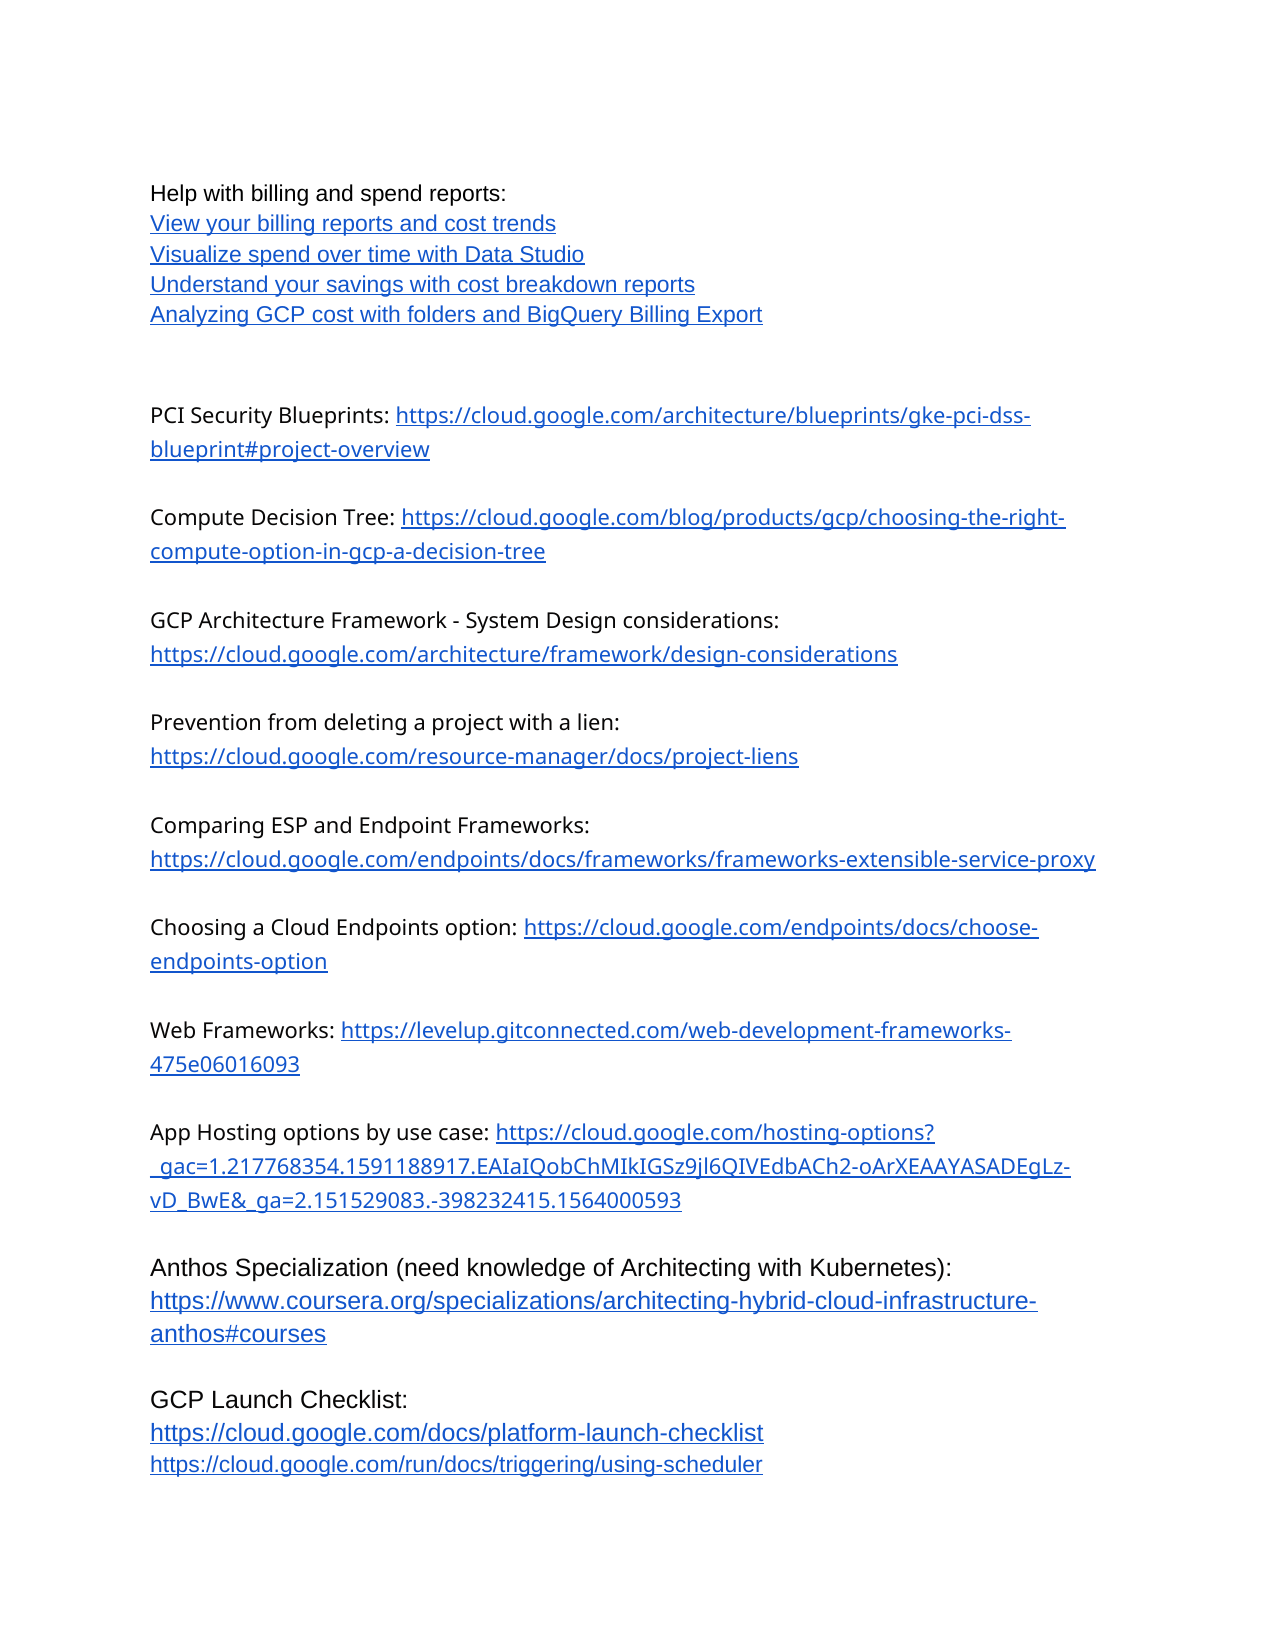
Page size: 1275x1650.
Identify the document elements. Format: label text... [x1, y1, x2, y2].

text https://cloud.google.com/docs/platform-launch-checklist [150, 1418, 1125, 1446]
text Help with billing and spend reports: [150, 180, 1125, 207]
text https://cloud.google.com/run/docs/triggering/using-scheduler [150, 1451, 1125, 1477]
text Anthos Specialization (need knowledge of Architecting with Kubernetes): https://www.coursera.org/specializations/architecting-hybrid-cloud-infrastructure-anthos#courses [150, 1253, 1125, 1347]
text Comparing ESP and Endpoint Frameworks: https://cloud.google.com/endpoints/docs/frameworks/frameworks-extensible-service-proxy [150, 809, 1125, 873]
text View your billing reports and cost trends [150, 210, 1125, 237]
text GCP Architecture Framework - System Design considerations: https://cloud.google.com/architecture/framework/design-considerations [150, 604, 1125, 668]
text Visualize spend over time with Data Studio [150, 241, 1125, 267]
text PCI Security Blueprints: https://cloud.google.com/architecture/blueprints/gke-pci-dss-blueprint#project-overview [150, 399, 1125, 463]
text App Hosting options by use case: https://cloud.google.com/hosting-options?_gac=1.217768354.1591188917.EAIaIQobChMIkIGSz9jl6QIVEdbACh2-oArXEAAYASADEgLz-vD_BwE&_ga=2.151529083.-398232415.1564000593 [150, 1117, 1125, 1215]
text GCP Launch Checklist: [150, 1385, 1125, 1413]
text Choosing a Cloud Endpoints option: https://cloud.google.com/endpoints/docs/choose-endpoints-option [150, 912, 1125, 976]
text Analyzing GCP cost with folders and BigQuery Billing Export [150, 301, 1125, 327]
text Prevention from deleting a project with a lien: https://cloud.google.com/resource-manager/docs/project-liens [150, 707, 1125, 771]
text Compute Decision Tree: https://cloud.google.com/blog/products/gcp/choosing-the-right-compute-option-in-gcp-a-decision-tree [150, 502, 1125, 566]
text Understand your savings with cost breakdown reports [150, 271, 1125, 297]
text Web Frameworks: https://levelup.gitconnected.com/web-development-frameworks-475e06016093 [150, 1014, 1125, 1078]
